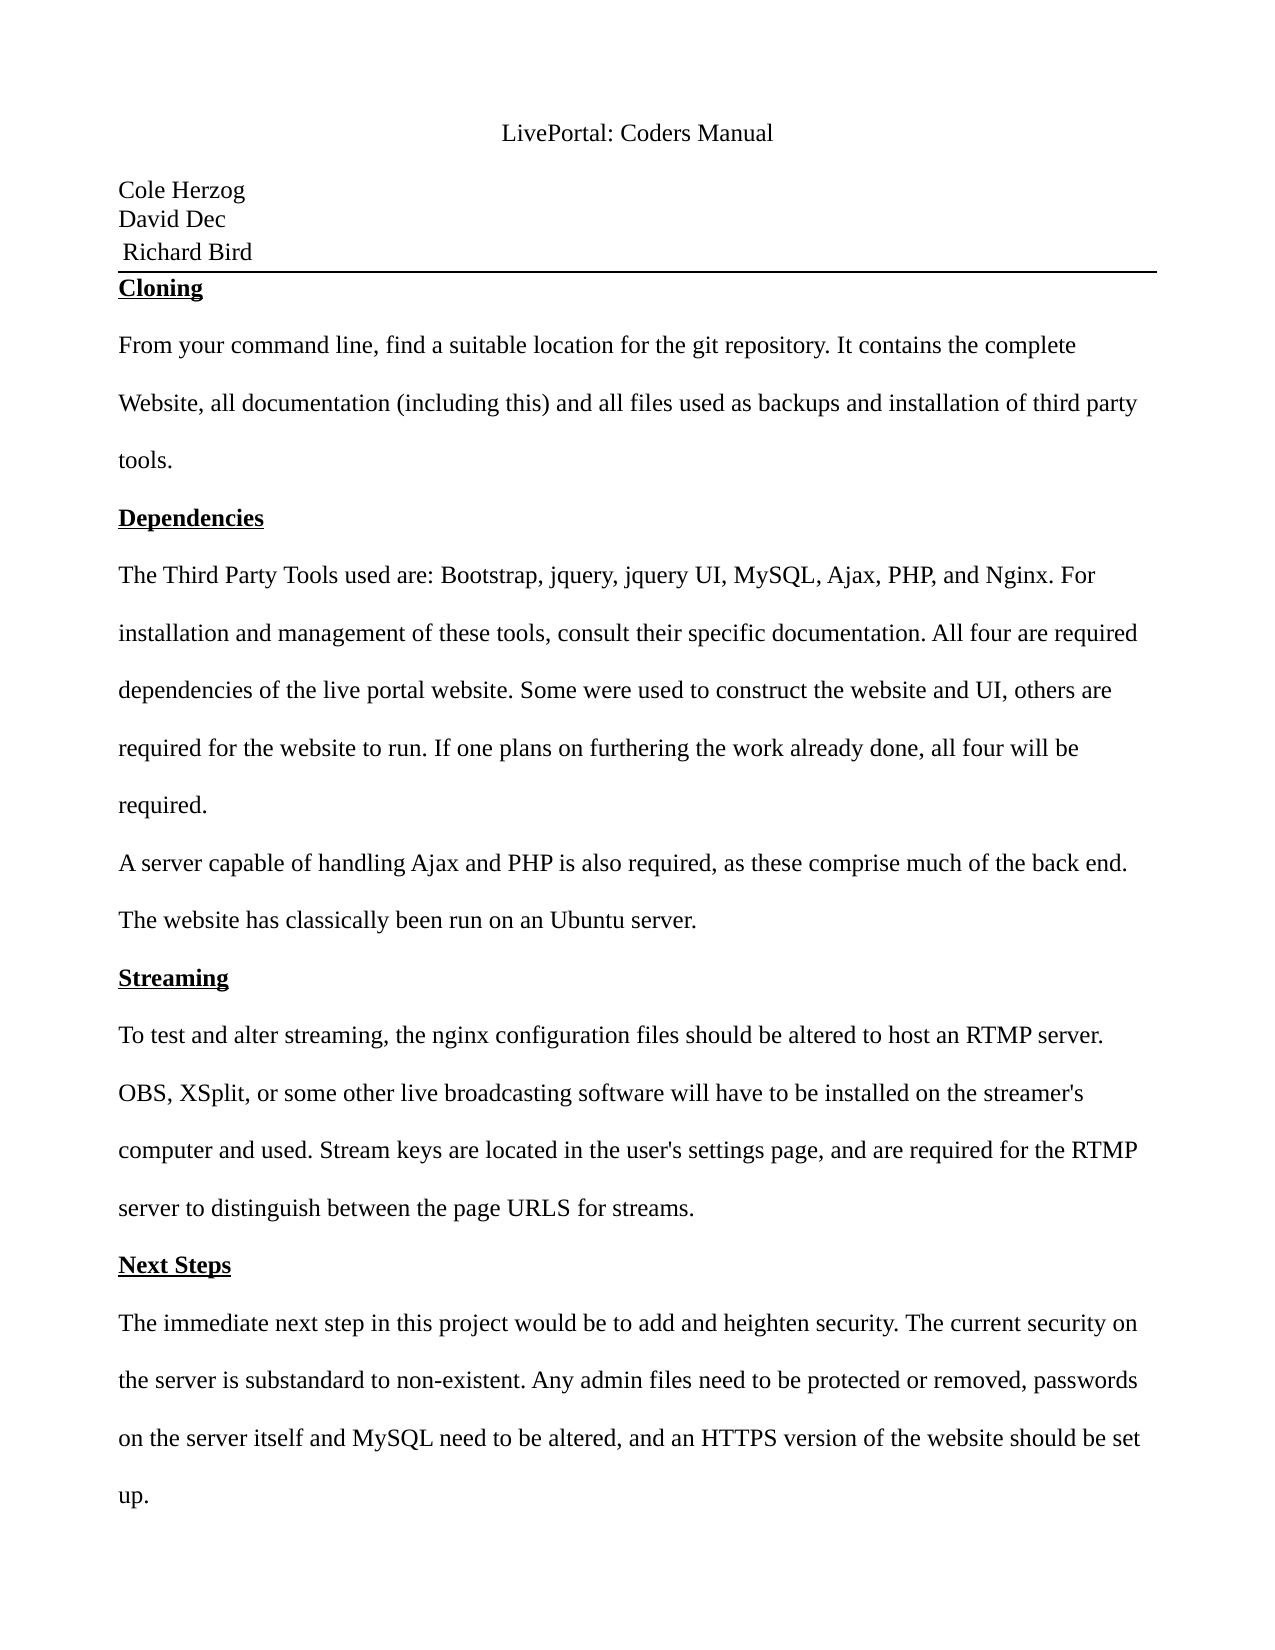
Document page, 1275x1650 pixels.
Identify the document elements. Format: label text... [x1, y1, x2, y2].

text Dependencies [118, 503, 1157, 531]
text Next Steps [118, 1250, 1157, 1279]
text Cole Herzog [118, 176, 1157, 204]
text Streaming [118, 963, 1157, 991]
text LivePortal: Coders Manual [118, 118, 1157, 147]
text The Third Party Tools used are: Bootstrap, jquery, jquery UI, MySQL, Ajax, PHP, and Nginx. For installation and management of these tools, consult their specific documentation. All four are required dependencies of the live portal website. Some were used to construct the website and UI, others are required for the website to run. If one plans on furthering the work already done, all four will be required. [118, 560, 1157, 819]
text A server capable of handling Ajax and PHP is also required, as these comprise much of the back end. The website has classically been run on an Ubuntu server. [118, 848, 1157, 934]
text David Dec [118, 204, 1157, 233]
text The immediate next step in this project would be to add and heighten security. The current security on the server is substandard to non-existent. Any admin files need to be protected or removed, passwords on the server itself and MySQL need to be altered, and an HTTPS version of the website should be set up. [118, 1308, 1157, 1509]
text To test and alter streaming, the nginx configuration files should be altered to host an RTMP server. OBS, XSplit, or some other live broadcasting software will have to be installed on the streamer's computer and used. Stream keys are located in the user's settings page, and are required for the RTMP server to distinguish between the page URLS for streams. [118, 1020, 1157, 1221]
text Cloning [118, 273, 1157, 301]
text Richard Bird [118, 233, 1157, 271]
text From your command line, find a suitable location for the git repository. It contains the complete Website, all documentation (including this) and all files used as backups and installation of third party tools. [118, 330, 1157, 474]
